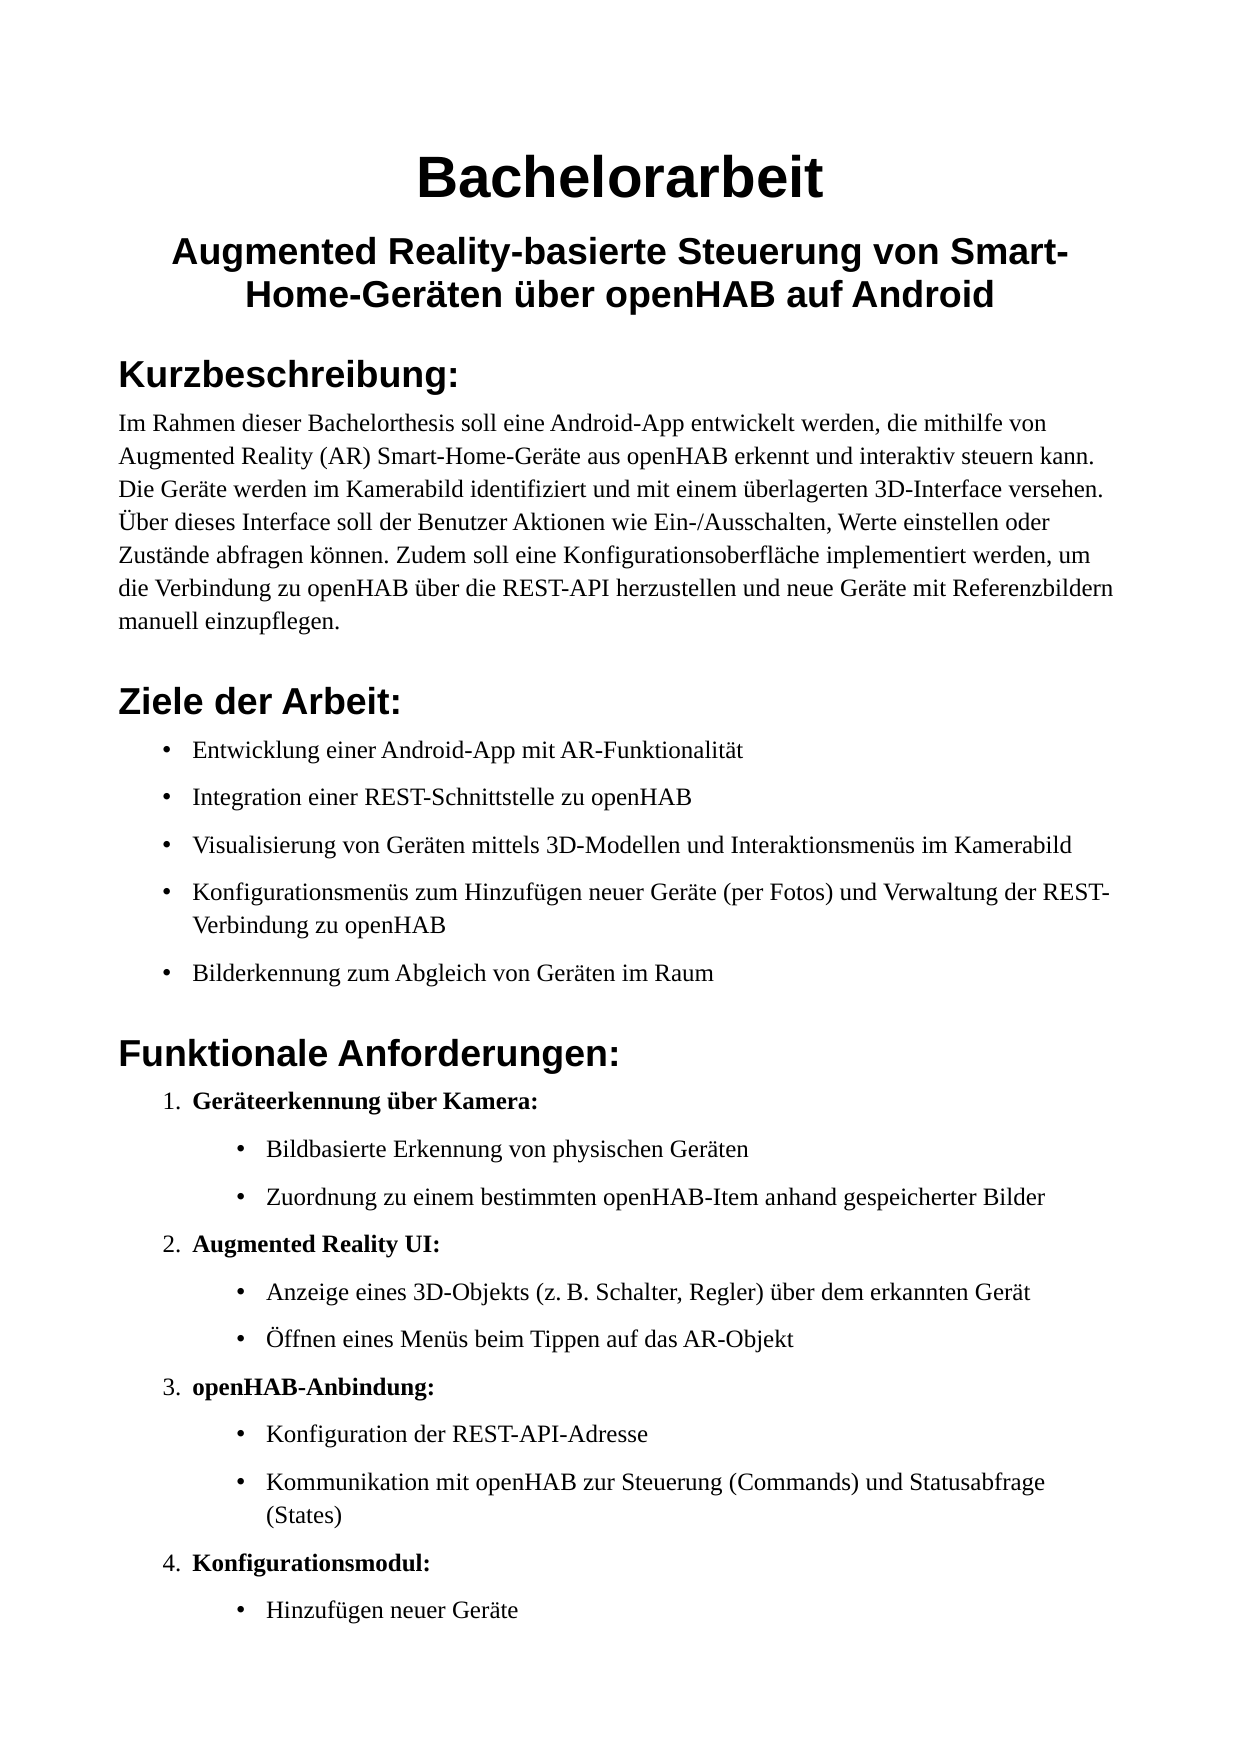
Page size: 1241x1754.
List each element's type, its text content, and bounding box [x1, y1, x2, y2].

list Öffnen eines Menüs beim Tippen auf das AR-Objekt [236, 1324, 1122, 1353]
text Im Rahmen dieser Bachelorthesis soll eine Android-App entwickelt werden, die mithilfe von Augmented Reality (AR) Smart-Home-Geräte aus openHAB erkennt und interaktiv steuern kann. Die Geräte werden im Kamerabild identifiziert und mit einem überlagerten 3D-Interface versehen. Über dieses Interface soll der Benutzer Aktionen wie Ein-/Ausschalten, Werte einstellen oder Zustände abfragen können. Zudem soll eine Konfigurationsoberfläche implementiert werden, um die Verbindung zu openHAB über die REST-API herzustellen und neue Geräte mit Referenzbildern manuell einzupflegen. [118, 408, 1122, 635]
list Anzeige eines 3D-Objekts (z. B. Schalter, Regler) über dem erkannten Gerät [236, 1277, 1122, 1306]
list Integration einer REST-Schnittstelle zu openHAB [162, 782, 1122, 811]
list Kommunikation mit openHAB zur Steuerung (Commands) und Statusabfrage (States) [236, 1467, 1122, 1529]
list Visualisierung von Geräten mittels 3D-Modellen und Interaktionsmenüs im Kamerabild [162, 830, 1122, 859]
list openHAB-Anbindung: [162, 1372, 1122, 1401]
subtitle Ziele der Arbeit: [118, 679, 1122, 722]
list Bildbasierte Erkennung von physischen Geräten [236, 1134, 1122, 1163]
list Entwicklung einer Android-App mit AR-Funktionalität [162, 735, 1122, 763]
list Augmented Reality UI: [162, 1229, 1122, 1258]
list Zuordnung zu einem bestimmten openHAB-Item anhand gespeicherter Bilder [236, 1182, 1122, 1210]
subtitle Augmented Reality-basierte Steuerung von Smart-Home-Geräten über openHAB auf Android [118, 229, 1122, 315]
title Bachelorarbeit [118, 143, 1122, 210]
list Konfiguration der REST-API-Adresse [236, 1419, 1122, 1448]
subtitle Funktionale Anforderungen: [118, 1031, 1122, 1074]
list Geräteerkennung über Kamera: [162, 1086, 1122, 1115]
list Konfigurationsmenüs zum Hinzufügen neuer Geräte (per Fotos) und Verwaltung der REST-Verbindung zu openHAB [162, 877, 1122, 939]
list Bilderkennung zum Abgleich von Geräten im Raum [162, 958, 1122, 987]
list Hinzufügen neuer Geräte [236, 1595, 1122, 1624]
list Konfigurationsmodul: [162, 1548, 1122, 1577]
subtitle Kurzbeschreibung: [118, 353, 1122, 396]
